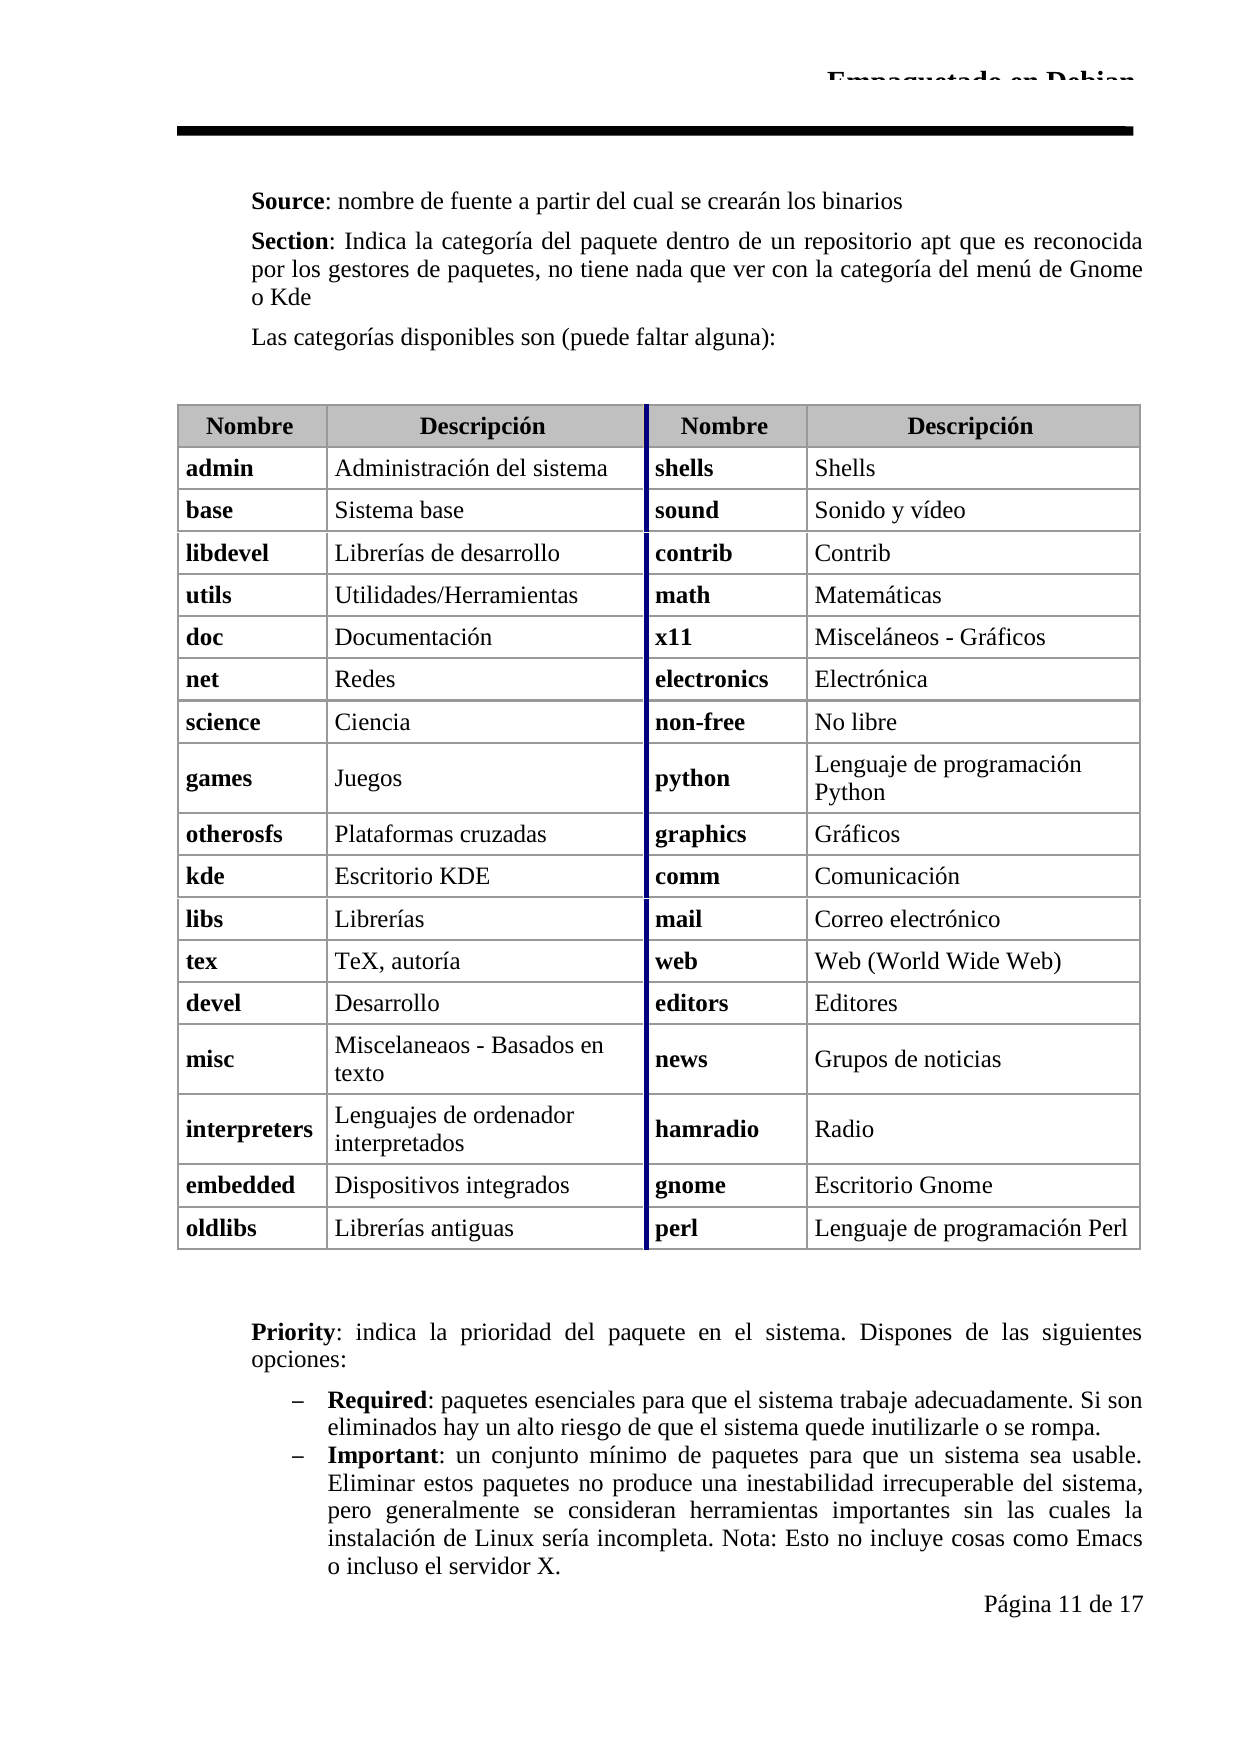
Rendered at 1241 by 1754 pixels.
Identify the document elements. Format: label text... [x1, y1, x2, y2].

table_cell Librerías [328, 899, 643, 939]
table_cell kde [179, 856, 326, 896]
table_cell Librerías de desarrollo [328, 533, 643, 573]
table_cell Radio [808, 1095, 1139, 1163]
table_cell Correo electrónico [808, 899, 1139, 939]
table_cell science [179, 702, 326, 742]
table_cell tex [179, 941, 326, 981]
table_cell Miscelaneaos - Basados en texto [328, 1025, 643, 1093]
table_cell games [179, 744, 326, 812]
table_cell Gráficos [808, 814, 1139, 854]
list Important: un conjunto mínimo de paquetes para que un sistema sea usable. Eliminar estos paquetes no produce una inestabilidad irrecuperable del sistema, pero generalmente se consideran herramientas importantes sin las cuales la instalación de Linux sería incompleta. Nota: Esto no incluye cosas como Emacs o incluso el servidor X. [290, 1441, 1144, 1580]
table_cell No libre [808, 702, 1139, 742]
table_cell Lenguaje de programación Perl [808, 1208, 1139, 1248]
table_header Descripción [328, 406, 643, 446]
table_cell libdevel [179, 533, 326, 573]
table_cell net [179, 659, 326, 699]
table_cell Documentación [328, 617, 643, 657]
table_cell Contrib [808, 533, 1139, 573]
table_cell Comunicación [808, 856, 1139, 896]
table_cell hamradio [649, 1095, 806, 1163]
table_cell base [179, 490, 326, 530]
table_cell Escritorio Gnome [808, 1165, 1139, 1206]
text Section: Indica la categoría del paquete dentro de un repositorio apt que es reconocida por los gestores de paquetes, no tiene nada que ver con la categoría del menú de Gnome o Kde [251, 227, 1144, 311]
table_header Descripción [808, 406, 1139, 446]
table_cell interpreters [179, 1095, 326, 1163]
table_cell mail [649, 899, 806, 939]
table_cell non-free [649, 702, 806, 742]
table_cell Utilidades/Herramientas [328, 575, 643, 615]
table_cell misc [179, 1025, 326, 1093]
text Las categorías disponibles son (puede faltar alguna): [251, 323, 1144, 351]
table_cell doc [179, 617, 326, 657]
table_cell embedded [179, 1165, 326, 1206]
table_cell oldlibs [179, 1208, 326, 1248]
table_header Nombre [179, 406, 326, 446]
table_cell contrib [649, 533, 806, 573]
table_cell Escritorio KDE [328, 856, 643, 896]
text Source: nombre de fuente a partir del cual se crearán los binarios [251, 187, 1144, 215]
table_cell Grupos de noticias [808, 1025, 1139, 1093]
table_cell shells [649, 448, 806, 488]
table_cell electronics [649, 659, 806, 699]
table_cell Sistema base [328, 490, 643, 530]
table_cell Lenguaje de programación Python [808, 744, 1139, 812]
table_cell devel [179, 983, 326, 1023]
table_cell graphics [649, 814, 806, 854]
table_cell Redes [328, 659, 643, 699]
table_cell Desarrollo [328, 983, 643, 1023]
table_cell otherosfs [179, 814, 326, 854]
table_cell Dispositivos integrados [328, 1165, 643, 1206]
table_cell Administración del sistema [328, 448, 643, 488]
table_cell Ciencia [328, 702, 643, 742]
table_cell libs [179, 899, 326, 939]
table_header Nombre [649, 406, 806, 446]
table_cell editors [649, 983, 806, 1023]
text Priority: indica la prioridad del paquete en el sistema. Dispones de las siguientes opciones: [251, 1318, 1144, 1373]
table_cell utils [179, 575, 326, 615]
table_cell Lenguajes de ordenador interpretados [328, 1095, 643, 1163]
table_cell perl [649, 1208, 806, 1248]
table_cell news [649, 1025, 806, 1093]
table_cell sound [649, 490, 806, 530]
table_cell Web (World Wide Web) [808, 941, 1139, 981]
table_cell Librerías antiguas [328, 1208, 643, 1248]
table_cell Matemáticas [808, 575, 1139, 615]
table_cell Editores [808, 983, 1139, 1023]
table_cell Misceláneos - Gráficos [808, 617, 1139, 657]
table_cell web [649, 941, 806, 981]
table_cell Plataformas cruzadas [328, 814, 643, 854]
table_cell Juegos [328, 744, 643, 812]
table_cell python [649, 744, 806, 812]
table_cell x11 [649, 617, 806, 657]
table_cell math [649, 575, 806, 615]
table_cell gnome [649, 1165, 806, 1206]
list Required: paquetes esenciales para que el sistema trabaje adecuadamente. Si son eliminados hay un alto riesgo de que el sistema quede inutilizarle o se rompa. [290, 1386, 1144, 1441]
table_cell admin [179, 448, 326, 488]
table_cell Shells [808, 448, 1139, 488]
table_cell Electrónica [808, 659, 1139, 699]
table_cell TeX, autoría [328, 941, 643, 981]
table_cell Sonido y vídeo [808, 490, 1139, 530]
table_cell comm [649, 856, 806, 896]
